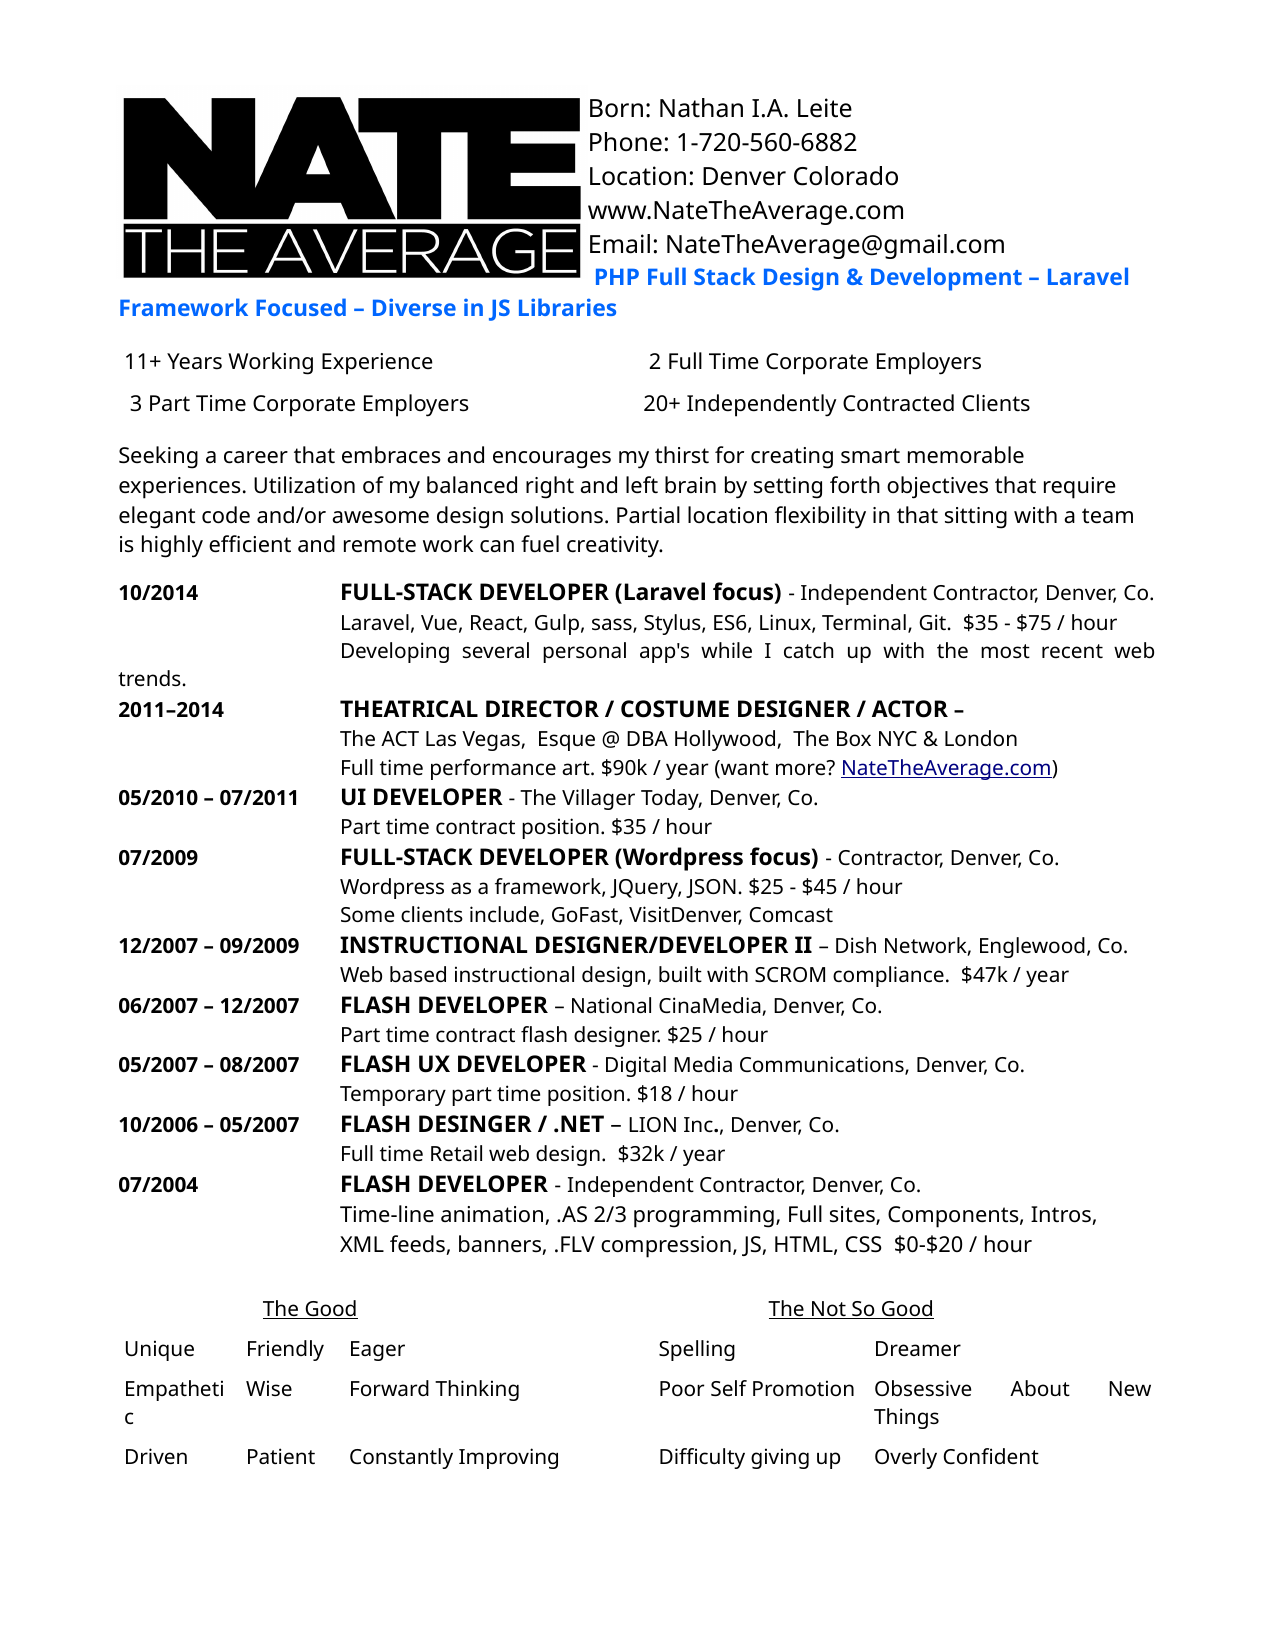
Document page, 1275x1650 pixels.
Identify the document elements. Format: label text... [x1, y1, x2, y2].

table_header Spelling [653, 1328, 868, 1368]
table_cell Wise [240, 1368, 343, 1436]
text 07/2004 FLASH DEVELOPER - Independent Contractor, Denver, Co. [118, 1168, 1157, 1199]
text Email: NateTheAverage@gmail.com [588, 227, 1157, 261]
table_cell Constantly Improving [343, 1436, 652, 1476]
table_cell Patient [240, 1436, 343, 1476]
table_header 2 Full Time Corporate Employers [638, 341, 1157, 382]
text 07/2009 FULL-STACK DEVELOPER (Wordpress focus) - Contractor, Denver, Co. [118, 841, 1157, 872]
table_header Unique [118, 1328, 240, 1368]
text XML feeds, banners, .FLV compression, JS, HTML, CSS $0-$20 / hour [118, 1229, 1157, 1258]
text 06/2007 – 12/2007 FLASH DEVELOPER – National CinaMedia, Denver, Co. [118, 988, 1157, 1020]
table_header 11+ Years Working Experience [118, 341, 637, 382]
table_cell 20+ Independently Contracted Clients [638, 382, 1157, 423]
text Seeking a career that embraces and encourages my thirst for creating smart memorable experiences. Utilization of my balanced right and left brain by setting forth objectives that require elegant code and/or awesome design solutions. Partial location flexibility in that sitting with a team is highly efficient and remote work can fuel creativity. [118, 440, 1157, 559]
table_cell Forward Thinking [343, 1368, 652, 1436]
text Wordpress as a framework, JQuery, JSON. $25 - $45 / hour [118, 872, 1157, 900]
text 2011–2014 THEATRICAL DIRECTOR / COSTUME DESIGNER / ACTOR – [118, 693, 1157, 724]
text Time-line animation, .AS 2/3 programming, Full sites, Components, Intros, [118, 1199, 1157, 1229]
text Phone: 1-720-560-6882 [588, 125, 1157, 159]
table_header Dreamer [868, 1328, 1157, 1368]
text Full time Retail web design. $32k / year [118, 1139, 1157, 1168]
table_cell Driven [118, 1436, 240, 1476]
table_header Eager [343, 1328, 652, 1368]
text Born: Nathan I.A. Leite [588, 91, 1157, 125]
text The ACT Las Vegas, Esque @ DBA Hollywood, The Box NYC & London [118, 724, 1157, 753]
text 12/2007 – 09/2009 INSTRUCTIONAL DESIGNER/DEVELOPER II – Dish Network, Englewood, Co. [118, 929, 1157, 960]
text Part time contract flash designer. $25 / hour [118, 1020, 1157, 1048]
text Laravel, Vue, React, Gulp, sass, Stylus, ES6, Linux, Terminal, Git. $35 - $75 / hour [118, 608, 1157, 636]
text PHP Full Stack Design & Development – Laravel Framework Focused – Diverse in JS Libraries [118, 261, 1157, 323]
table_cell Poor Self Promotion [653, 1368, 868, 1436]
text Part time contract position. $35 / hour [118, 812, 1157, 841]
table_cell Empathetic [118, 1368, 240, 1436]
picture [115, 85, 588, 279]
table_header The Not So Good [638, 1288, 1157, 1328]
table_cell Difficulty giving up [653, 1436, 868, 1476]
text 05/2010 – 07/2011 UI DEVELOPER - The Villager Today, Denver, Co. [118, 781, 1157, 812]
text Web based instructional design, built with SCROM compliance. $47k / year [118, 960, 1157, 988]
table_header The Good [118, 1288, 637, 1328]
text Developing several personal app's while I catch up with the most recent web trends. [118, 636, 1157, 693]
table_cell Obsessive About New Things [868, 1368, 1157, 1436]
table_cell Overly Confident [868, 1436, 1157, 1476]
text 10/2006 – 05/2007 FLASH DESINGER / .NET – LION Inc., Denver, Co. [118, 1108, 1157, 1139]
table_cell 3 Part Time Corporate Employers [118, 382, 637, 423]
text www.NateTheAverage.com [588, 193, 1157, 227]
text Some clients include, GoFast, VisitDenver, Comcast [118, 900, 1157, 929]
table_header Friendly [240, 1328, 343, 1368]
text 05/2007 – 08/2007 FLASH UX DEVELOPER - Digital Media Communications, Denver, Co. [118, 1048, 1157, 1079]
text Temporary part time position. $18 / hour [118, 1079, 1157, 1108]
text 10/2014 FULL-STACK DEVELOPER (Laravel focus) - Independent Contractor, Denver, Co. [118, 576, 1157, 608]
text Location: Denver Colorado [588, 159, 1157, 193]
text Full time performance art. $90k / year (want more? NateTheAverage.com) [118, 753, 1157, 781]
